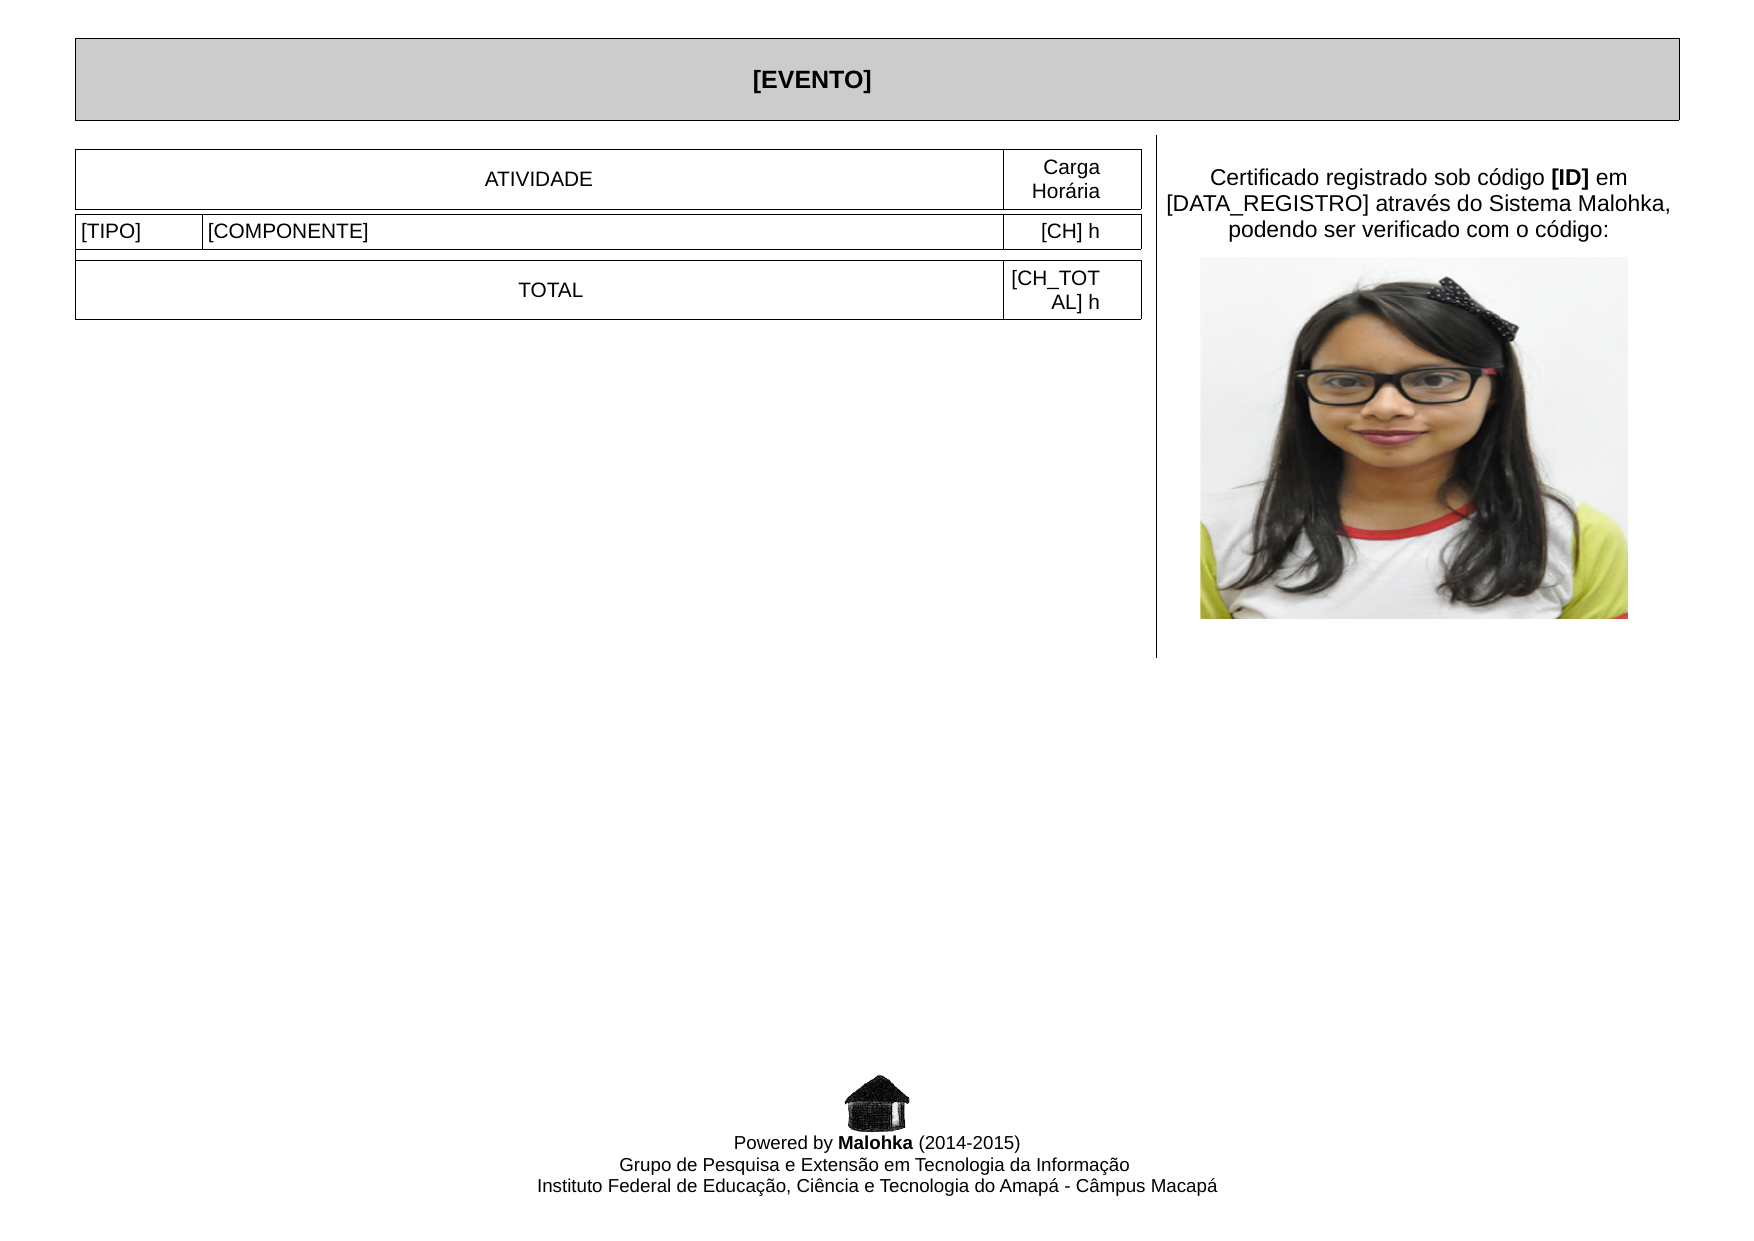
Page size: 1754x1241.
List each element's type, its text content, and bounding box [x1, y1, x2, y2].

table_header [COMPONENTE] [203, 215, 1003, 249]
table_header [EVENTO] [76, 39, 1679, 120]
text Certificado registrado sob código [ID] em [DATA_REGISTRO] através do Sistema Malohka, podendo ser verificado com o código: [1158, 163, 1679, 242]
table_header Carga Horária [1004, 150, 1141, 208]
table_header TOTAL [76, 261, 1003, 319]
picture [1200, 257, 1628, 619]
picture [844, 1075, 910, 1132]
table_header [TIPO] [76, 215, 202, 249]
table_header [CH] h [1004, 215, 1141, 249]
table_header ATIVIDADE [76, 150, 1003, 208]
table_header [CH_TOTAL] h [1004, 261, 1141, 319]
